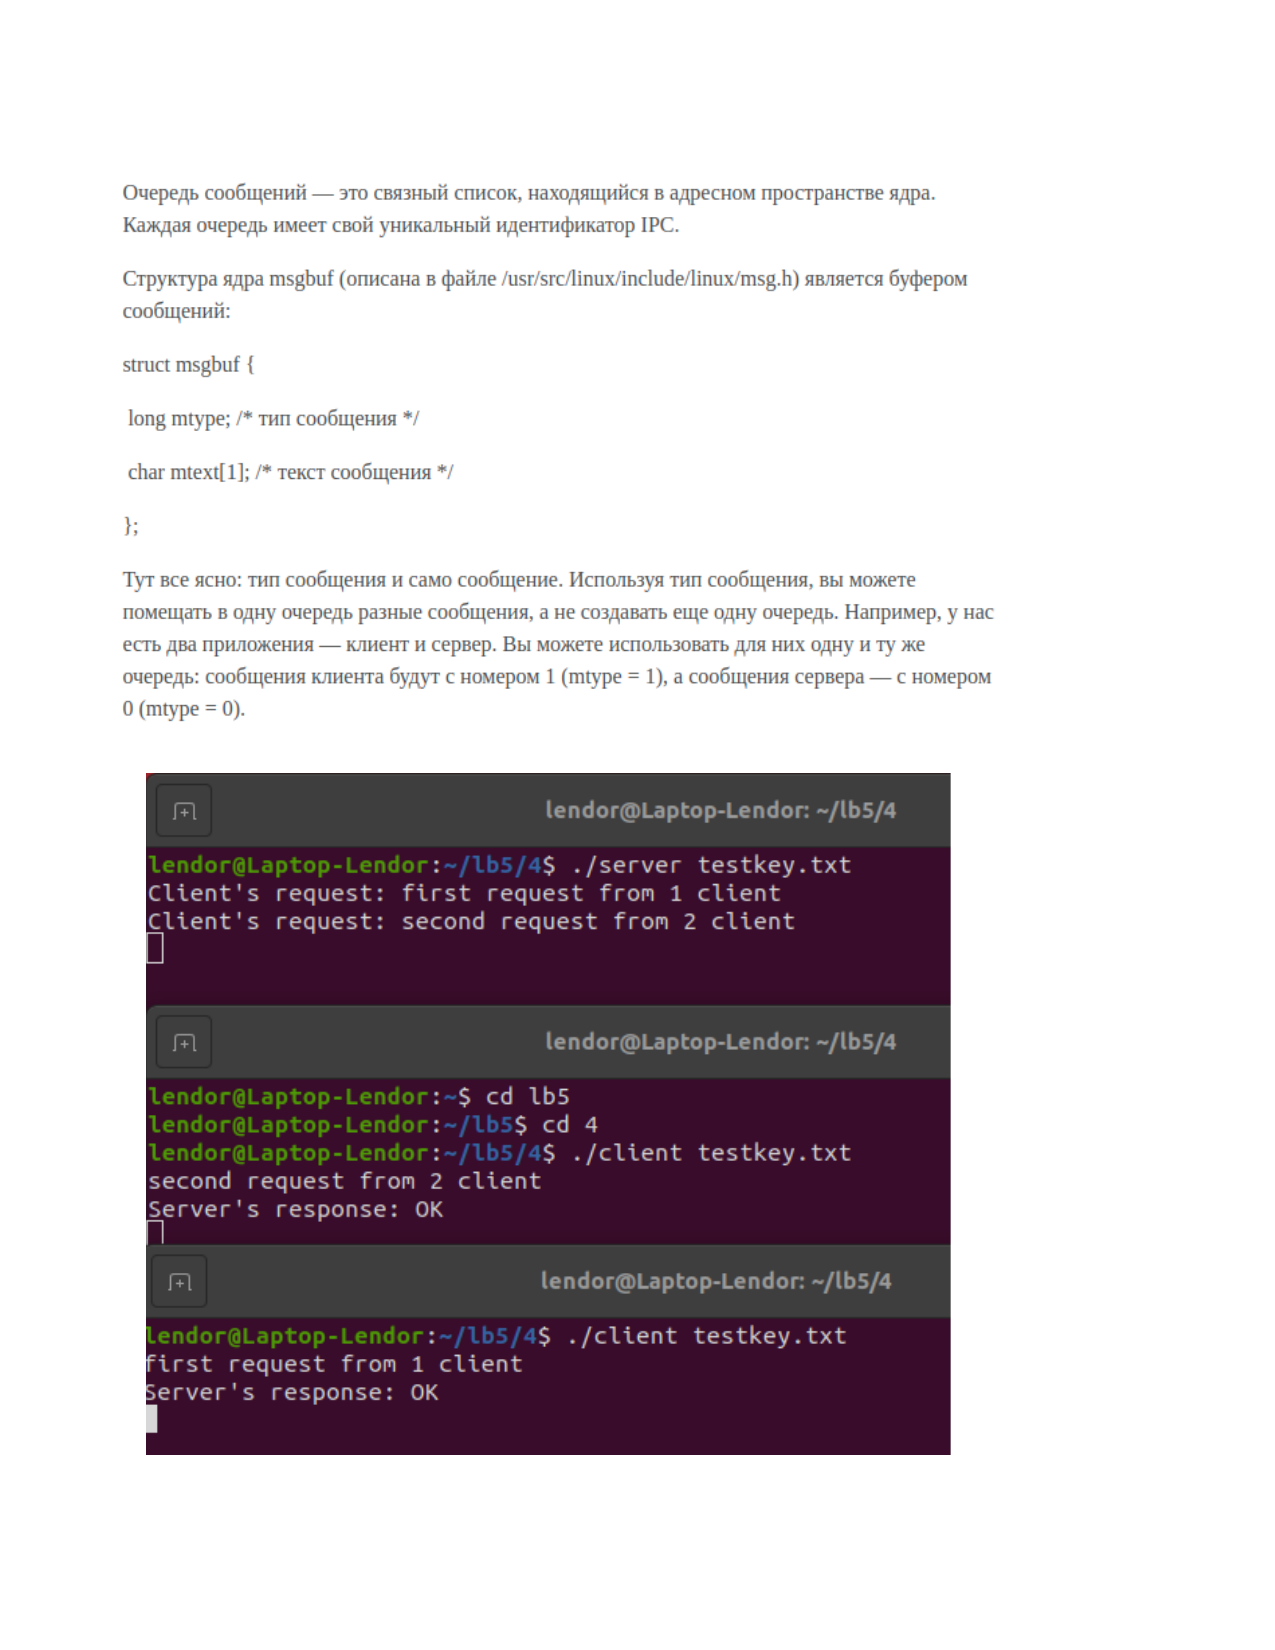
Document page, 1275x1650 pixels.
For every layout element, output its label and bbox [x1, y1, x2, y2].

picture [102, 173, 1142, 740]
picture [146, 773, 951, 1455]
